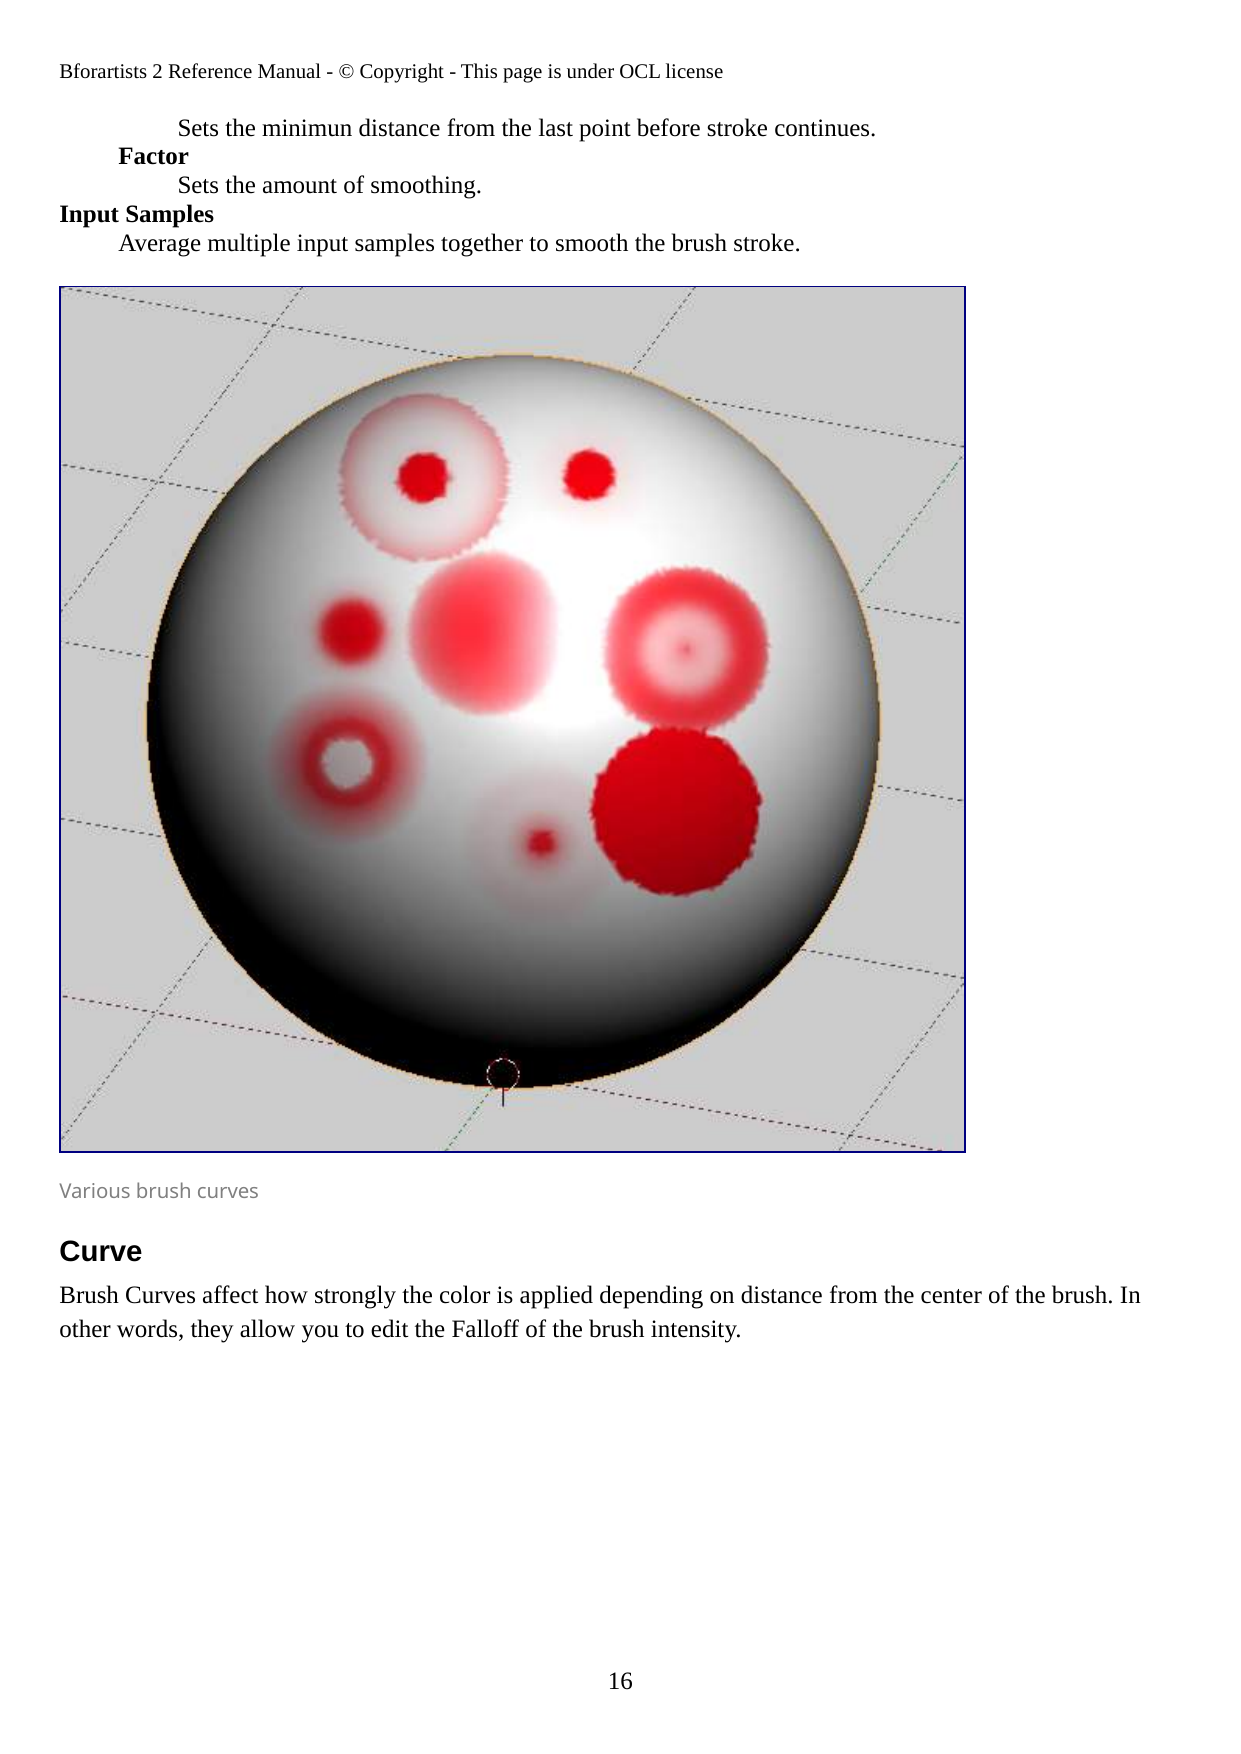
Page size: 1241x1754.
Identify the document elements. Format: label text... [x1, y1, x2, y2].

list Average multiple input samples together to smooth the brush stroke. [118, 228, 1181, 256]
text Various brush curves [59, 1173, 1181, 1204]
list Sets the amount of smoothing. [177, 170, 1181, 199]
list Sets the minimun distance from the last point before stroke continues. [177, 113, 1181, 141]
subtitle Curve [59, 1233, 1181, 1267]
text Brush Curves affect how strongly the color is applied depending on distance from the center of the brush. In other words, they allow you to edit the Falloff of the brush intensity. [59, 1280, 1181, 1343]
picture [61, 287, 964, 1151]
subtitle Input Samples [59, 199, 1181, 228]
subtitle Factor [118, 141, 1181, 170]
